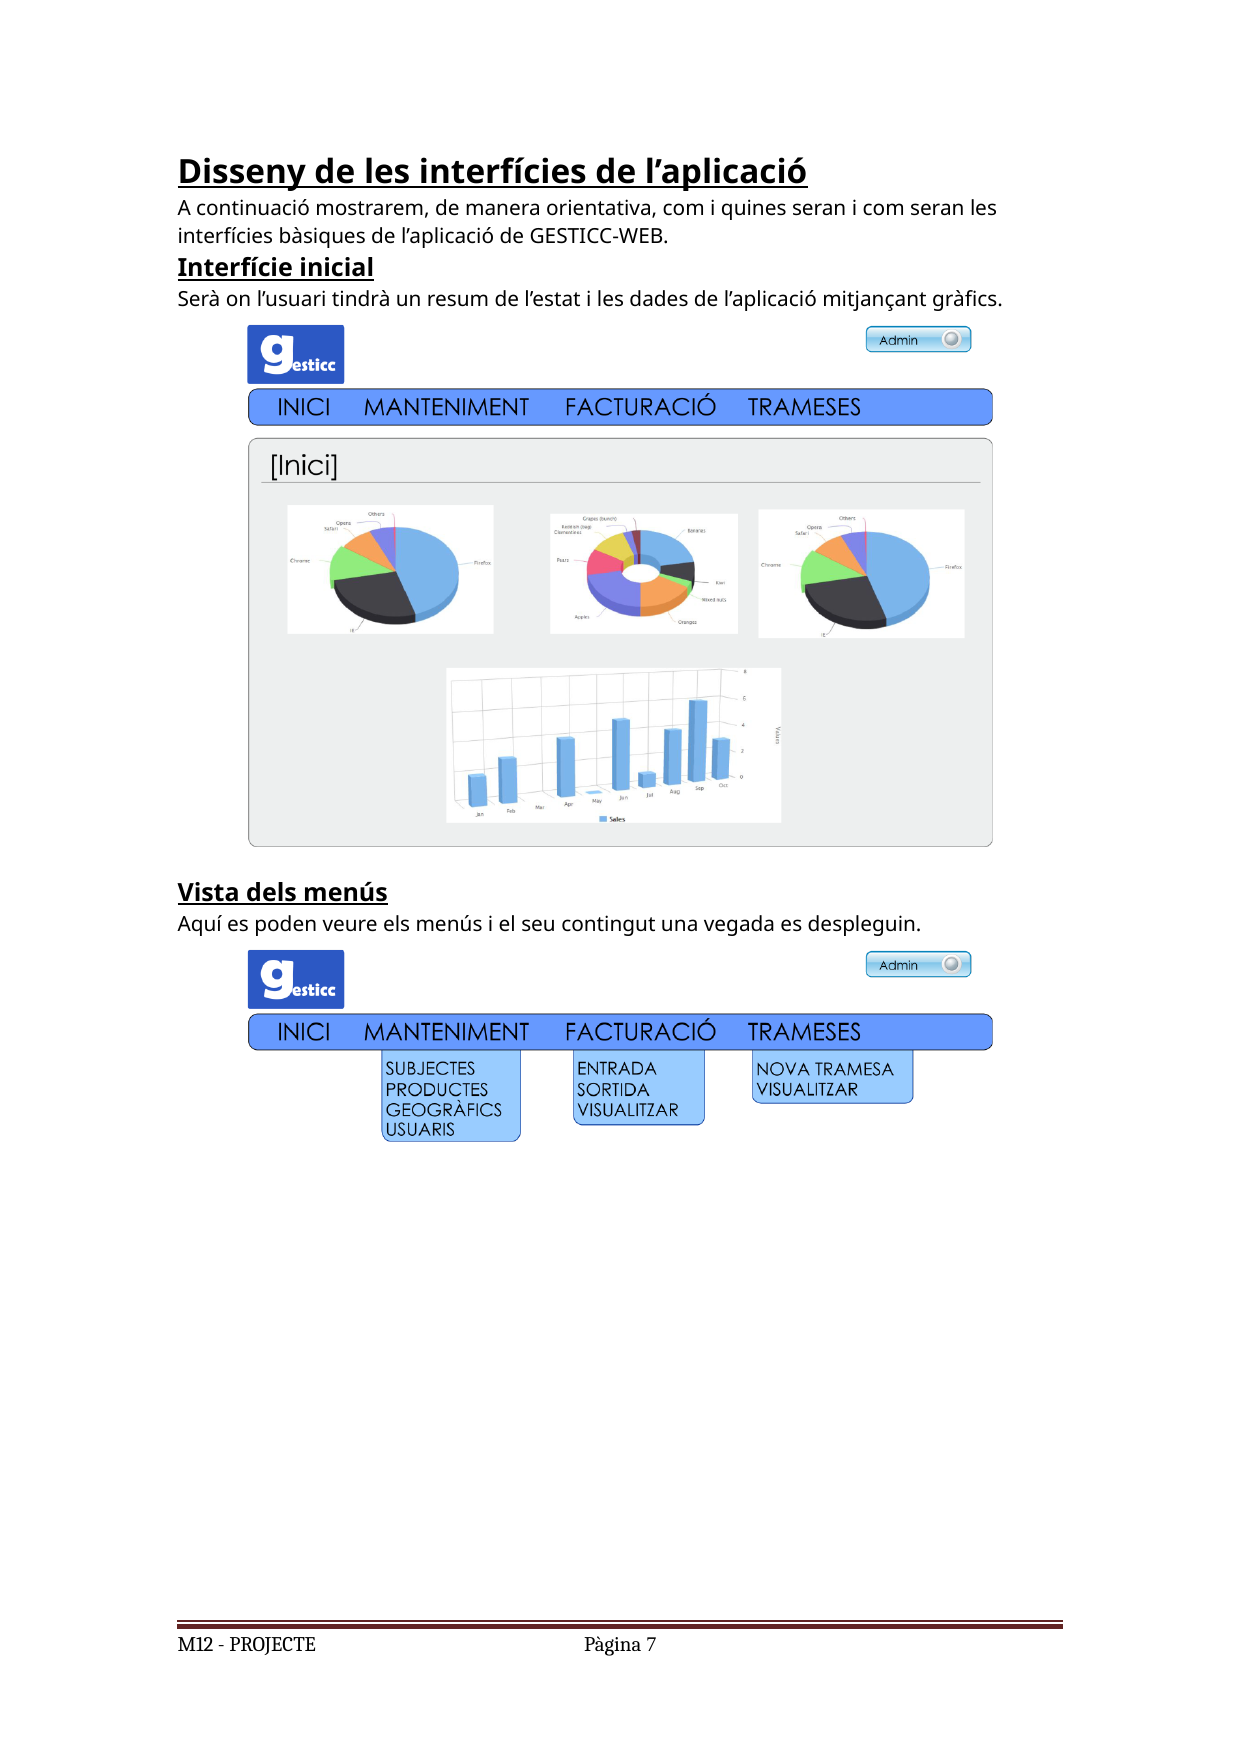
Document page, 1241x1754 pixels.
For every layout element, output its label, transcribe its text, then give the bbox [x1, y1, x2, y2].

text Aquí es poden veure els menús i el seu contingut una vegada es despleguin. [177, 909, 1063, 937]
text Interfície inicial [177, 250, 1063, 284]
text Vista dels menús [177, 875, 1063, 909]
text Disseny de les interfícies de l’aplicació [177, 148, 1063, 193]
text A continuació mostrarem, de manera orientativa, com i quines seran i com seran les interfícies bàsiques de l’aplicació de GESTICC-WEB. [177, 193, 1063, 250]
picture [247, 312, 993, 847]
picture [247, 937, 993, 1311]
text Serà on l’usuari tindrà un resum de l’estat i les dades de l’aplicació mitjançant gràfics. [177, 284, 1063, 312]
